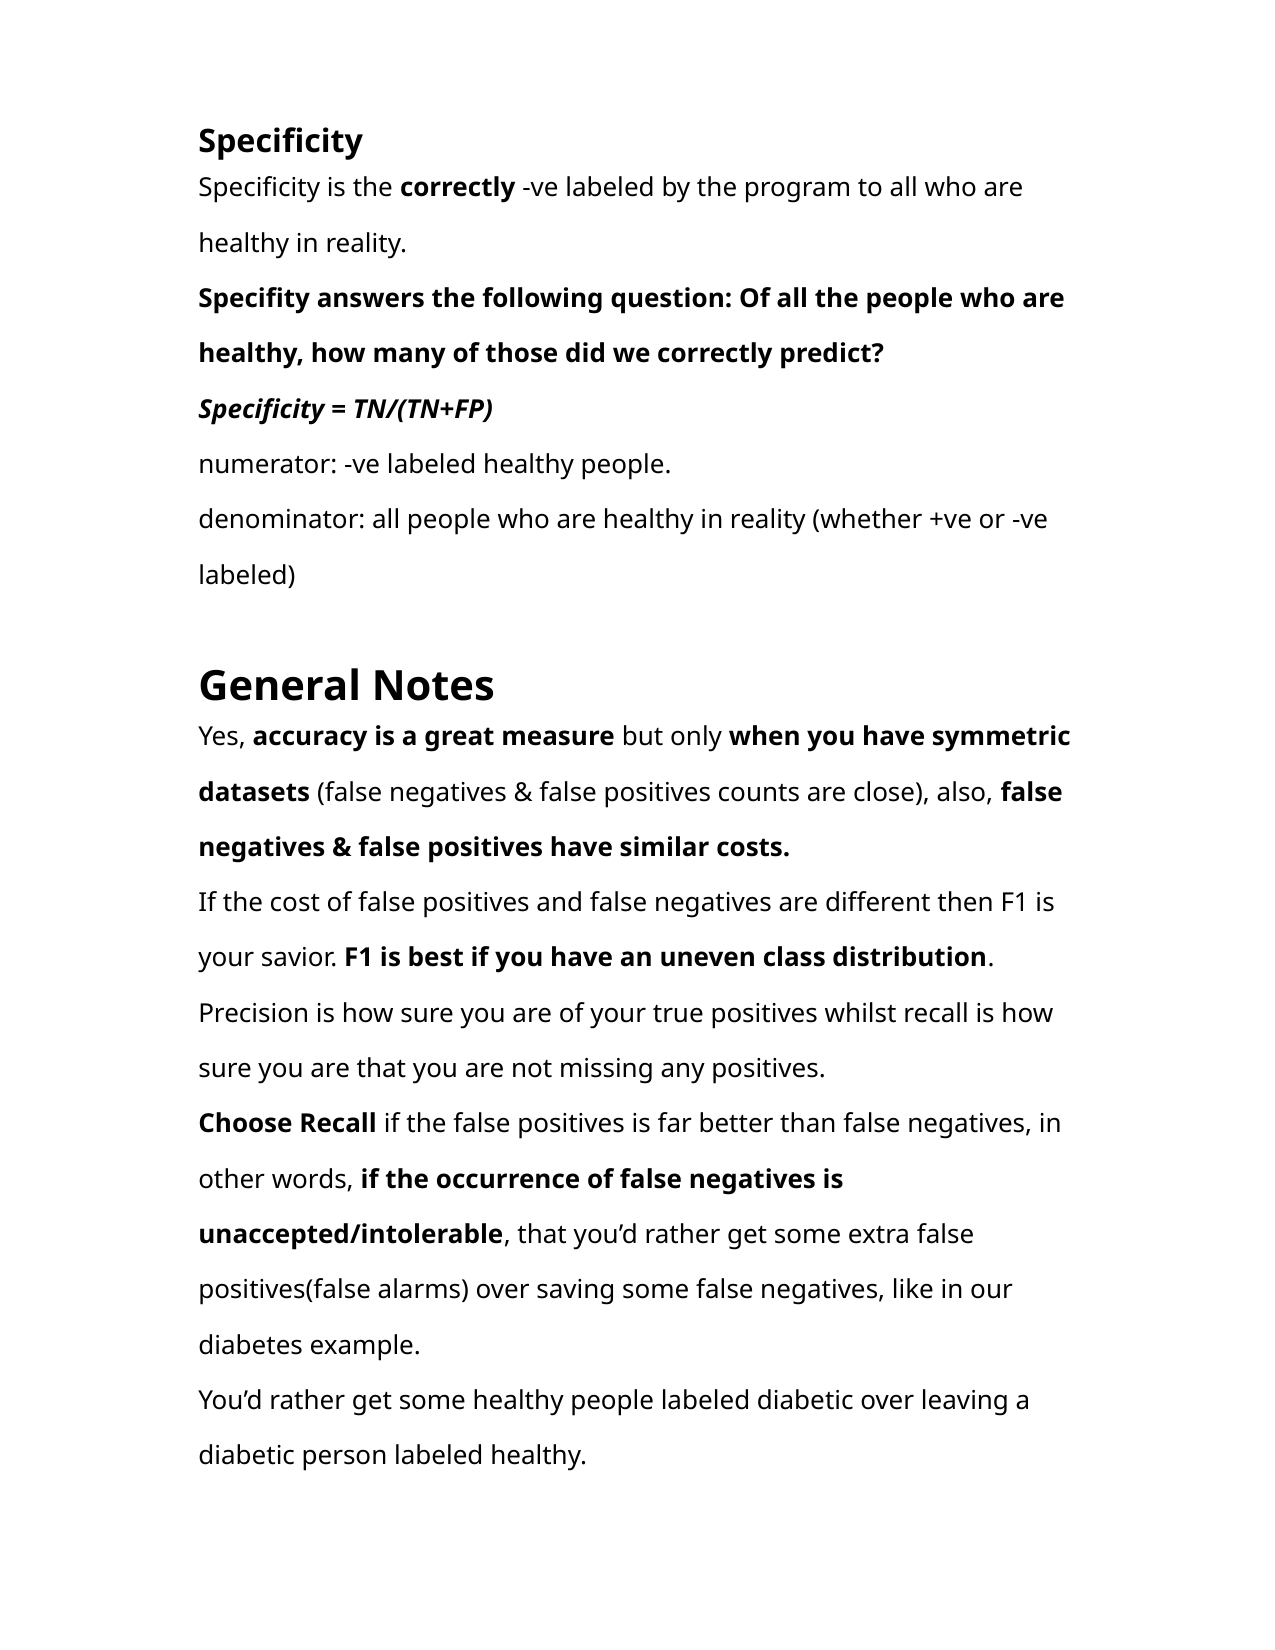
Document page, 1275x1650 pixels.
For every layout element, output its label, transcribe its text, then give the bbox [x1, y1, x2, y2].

text Choose Recall if the false positives is far better than false negatives, in other words, if the occurrence of false negatives is unaccepted/intolerable, that you’d rather get some extra false positives(false alarms) over saving some false negatives, like in our diabetes example. You’d rather get some healthy people labeled diabetic over leaving a diabetic person labeled healthy. [198, 1105, 1077, 1472]
subtitle Specificity [198, 118, 1077, 162]
text Yes, accuracy is a great measure but only when you have symmetric datasets (false negatives & false positives counts are close), also, false negatives & false positives have similar costs. If the cost of false positives and false negatives are different then F1 is your savior. F1 is best if you have an uneven class distribution. [198, 718, 1077, 974]
text Precision is how sure you are of your true positives whilst recall is how sure you are that you are not missing any positives. [198, 994, 1077, 1085]
subtitle General Notes [198, 655, 1077, 712]
text Specificity is the correctly -ve labeled by the program to all who are healthy in reality. Specifity answers the following question: Of all the people who are healthy, how many of those did we correctly predict? Specificity = TN/(TN+FP) numerator: -ve labeled healthy people. denominator: all people who are healthy in reality (whether +ve or -ve labeled) [198, 169, 1077, 592]
